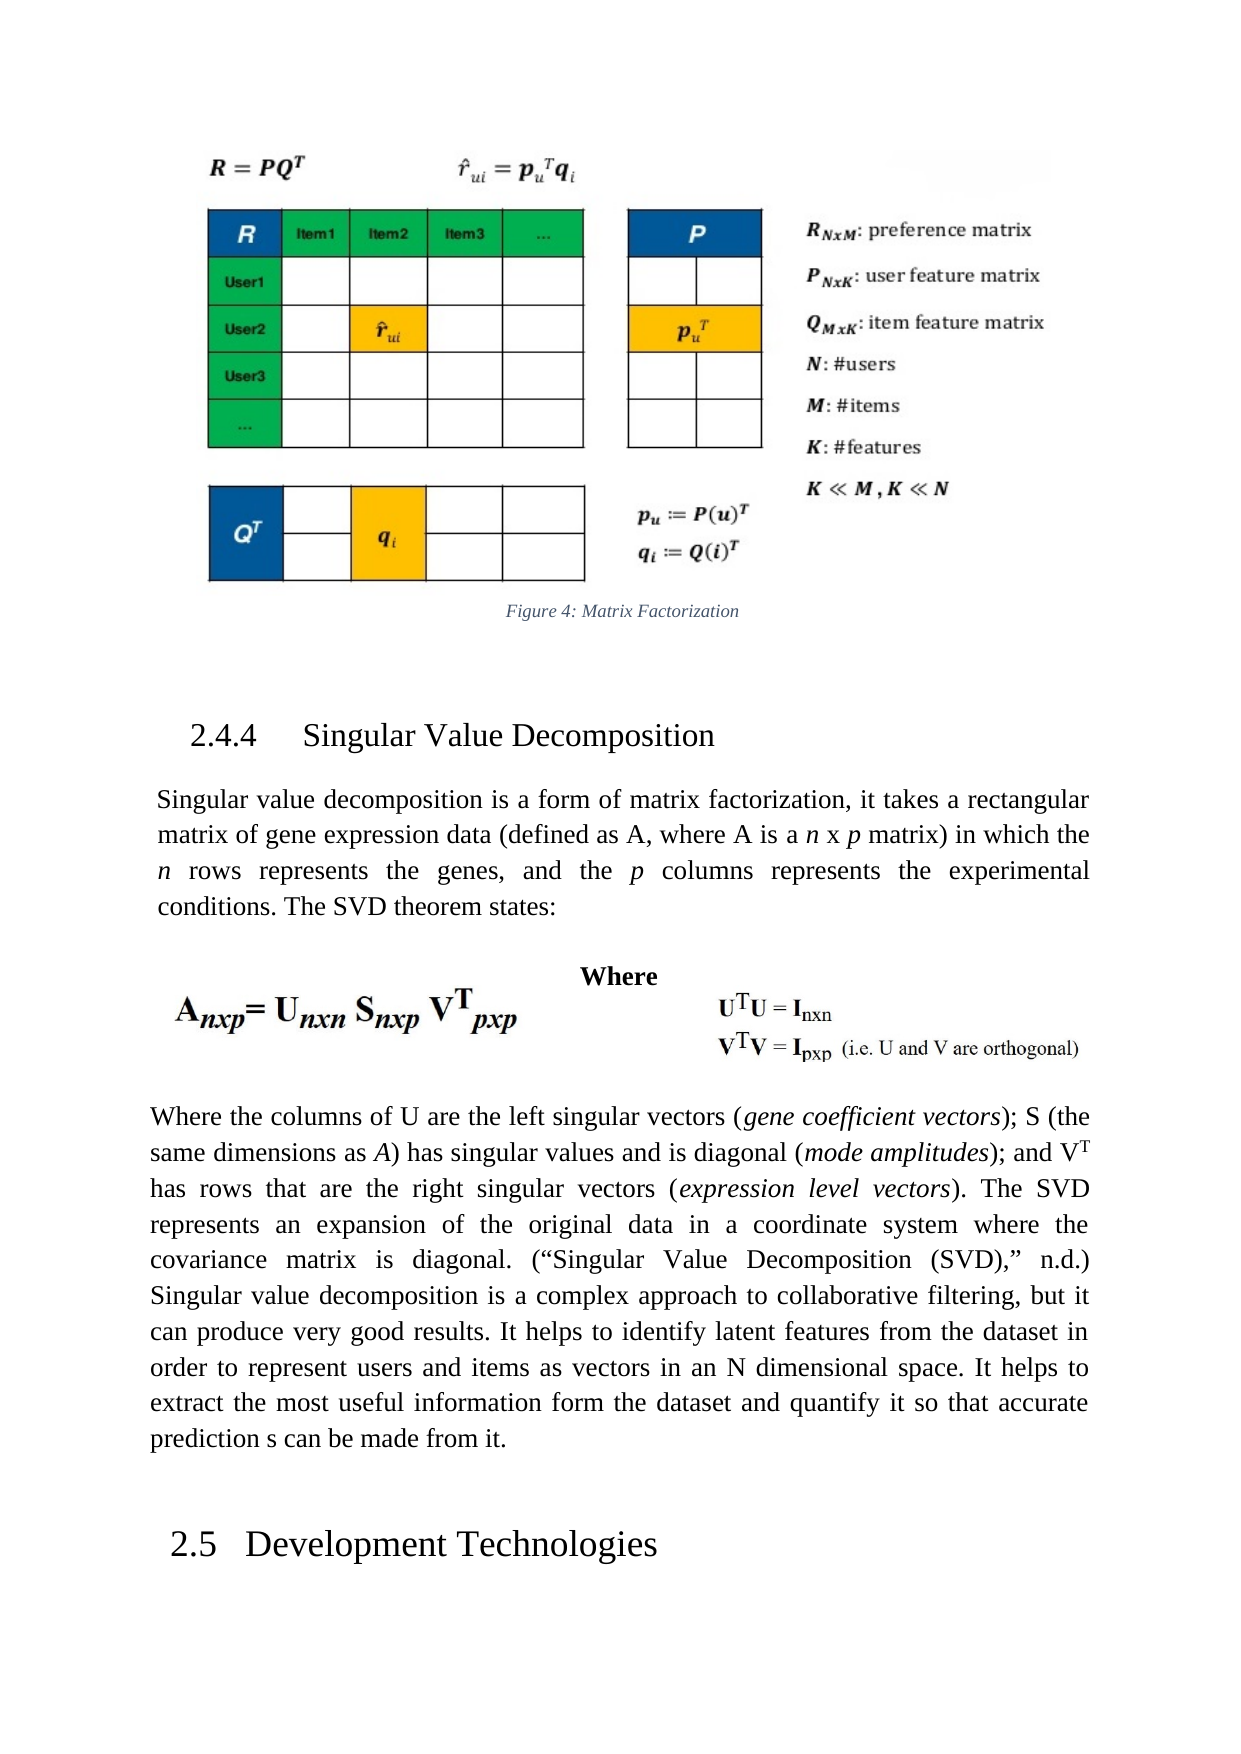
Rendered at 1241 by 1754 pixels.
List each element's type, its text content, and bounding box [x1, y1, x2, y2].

text Where the columns of U are the left singular vectors (gene coefficient vectors); S (the same dimensions as A) has singular values and is diagonal (mode amplitudes); and VT has rows that are the right singular vectors (expression level vectors). The SVD represents an expansion of the original data in a coordinate system where the covariance matrix is diagonal. (“Singular Value Decomposition (SVD),” n.d.) Singular value decomposition is a complex approach to collaborative filtering, but it can produce very good results. It helps to identify latent features from the dataset in order to represent users and items as vectors in an N dimensional space. It helps to extract the most useful information form the dataset and quantify it so that accurate prediction s can be made from it. [150, 1101, 1090, 1453]
text Figure 4: Matrix Factorization [156, 600, 1090, 622]
text Where [156, 960, 1090, 1062]
text Singular value decomposition is a form of matrix factorization, it takes a rectangular matrix of gene expression data (defined as A, where A is a n x p matrix) in which the n rows represents the genes, and the p columns represents the experimental conditions. The SVD theorem states: [156, 783, 1090, 921]
subtitle Development Technologies [170, 1521, 1090, 1564]
subtitle Singular Value Decomposition [190, 715, 1090, 753]
